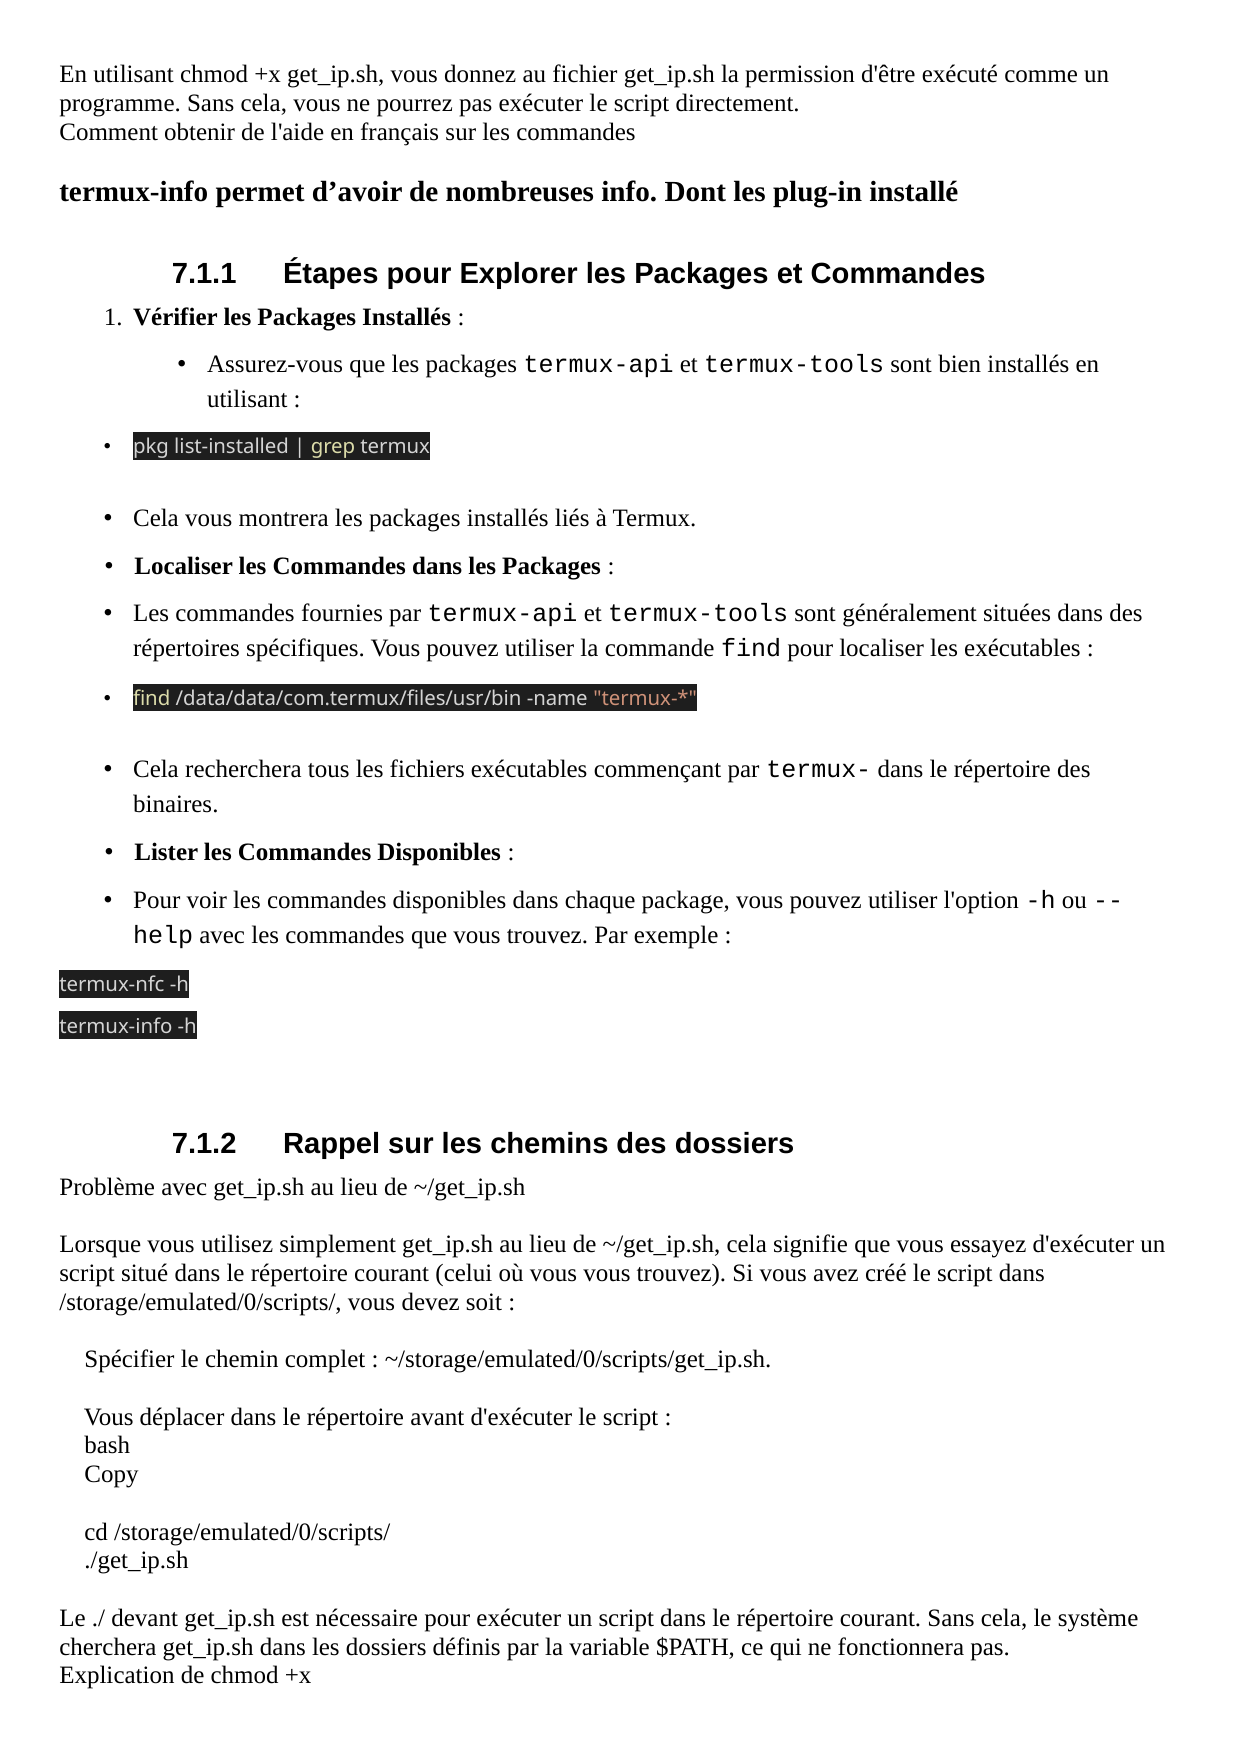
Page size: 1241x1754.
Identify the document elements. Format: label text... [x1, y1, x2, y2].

text Comment obtenir de l'aide en français sur les commandes [59, 117, 1181, 145]
list pkg list-installed | grep termux [103, 432, 1181, 460]
subtitle Rappel sur les chemins des dossiers [172, 1126, 1181, 1159]
text Explication de chmod +x [59, 1661, 1181, 1689]
text Le ./ devant get_ip.sh est nécessaire pour exécuter un script dans le répertoire courant. Sans cela, le système cherchera get_ip.sh dans les dossiers définis par la variable $PATH, ce qui ne fonctionnera pas. [59, 1603, 1181, 1661]
text Vous déplacer dans le répertoire avant d'exécuter le script : [59, 1402, 1181, 1431]
text En utilisant chmod +x get_ip.sh, vous donnez au fichier get_ip.sh la permission d'être exécuté comme un programme. Sans cela, vous ne pourrez pas exécuter le script directement. [59, 59, 1181, 117]
list Pour voir les commandes disponibles dans chaque package, vous pouvez utiliser l'option -h ou --help avec les commandes que vous trouvez. Par exemple : [103, 885, 1181, 951]
text ./get_ip.sh [59, 1546, 1181, 1574]
subtitle Étapes pour Explorer les Packages et Commandes [172, 256, 1181, 289]
list Vérifier les Packages Installés : [103, 302, 1181, 331]
text Spécifier le chemin complet : ~/storage/emulated/0/scripts/get_ip.sh. [59, 1344, 1181, 1373]
list Cela recherchera tous les fichiers exécutables commençant par termux- dans le répertoire des binaires. [103, 754, 1181, 818]
text termux-info -h [59, 1011, 1181, 1039]
list Les commandes fournies par termux-api et termux-tools sont généralement situées dans des répertoires spécifiques. Vous pouvez utiliser la commande find pour localiser les exécutables : [103, 598, 1181, 664]
list Lister les Commandes Disponibles : [104, 837, 1181, 866]
text cd /storage/emulated/0/scripts/ [59, 1517, 1181, 1546]
list Assurez-vous que les packages termux-api et termux-tools sont bien installés en utilisant : [177, 349, 1181, 413]
text termux-info permet d’avoir de nombreuses info. Dont les plug-in installé [59, 174, 1181, 208]
text bash [59, 1431, 1181, 1459]
list find /data/data/com.termux/files/usr/bin -name "termux-*" [103, 683, 1181, 711]
list Localiser les Commandes dans les Packages : [104, 551, 1181, 579]
text Problème avec get_ip.sh au lieu de ~/get_ip.sh [59, 1172, 1181, 1201]
text Lorsque vous utilisez simplement get_ip.sh au lieu de ~/get_ip.sh, cela signifie que vous essayez d'exécuter un script situé dans le répertoire courant (celui où vous vous trouvez). Si vous avez créé le script dans /storage/emulated/0/scripts/, vous devez soit : [59, 1229, 1181, 1316]
list Cela vous montrera les packages installés liés à Termux. [103, 503, 1181, 532]
text Copy [59, 1459, 1181, 1488]
text termux-nfc -h [59, 970, 1181, 998]
